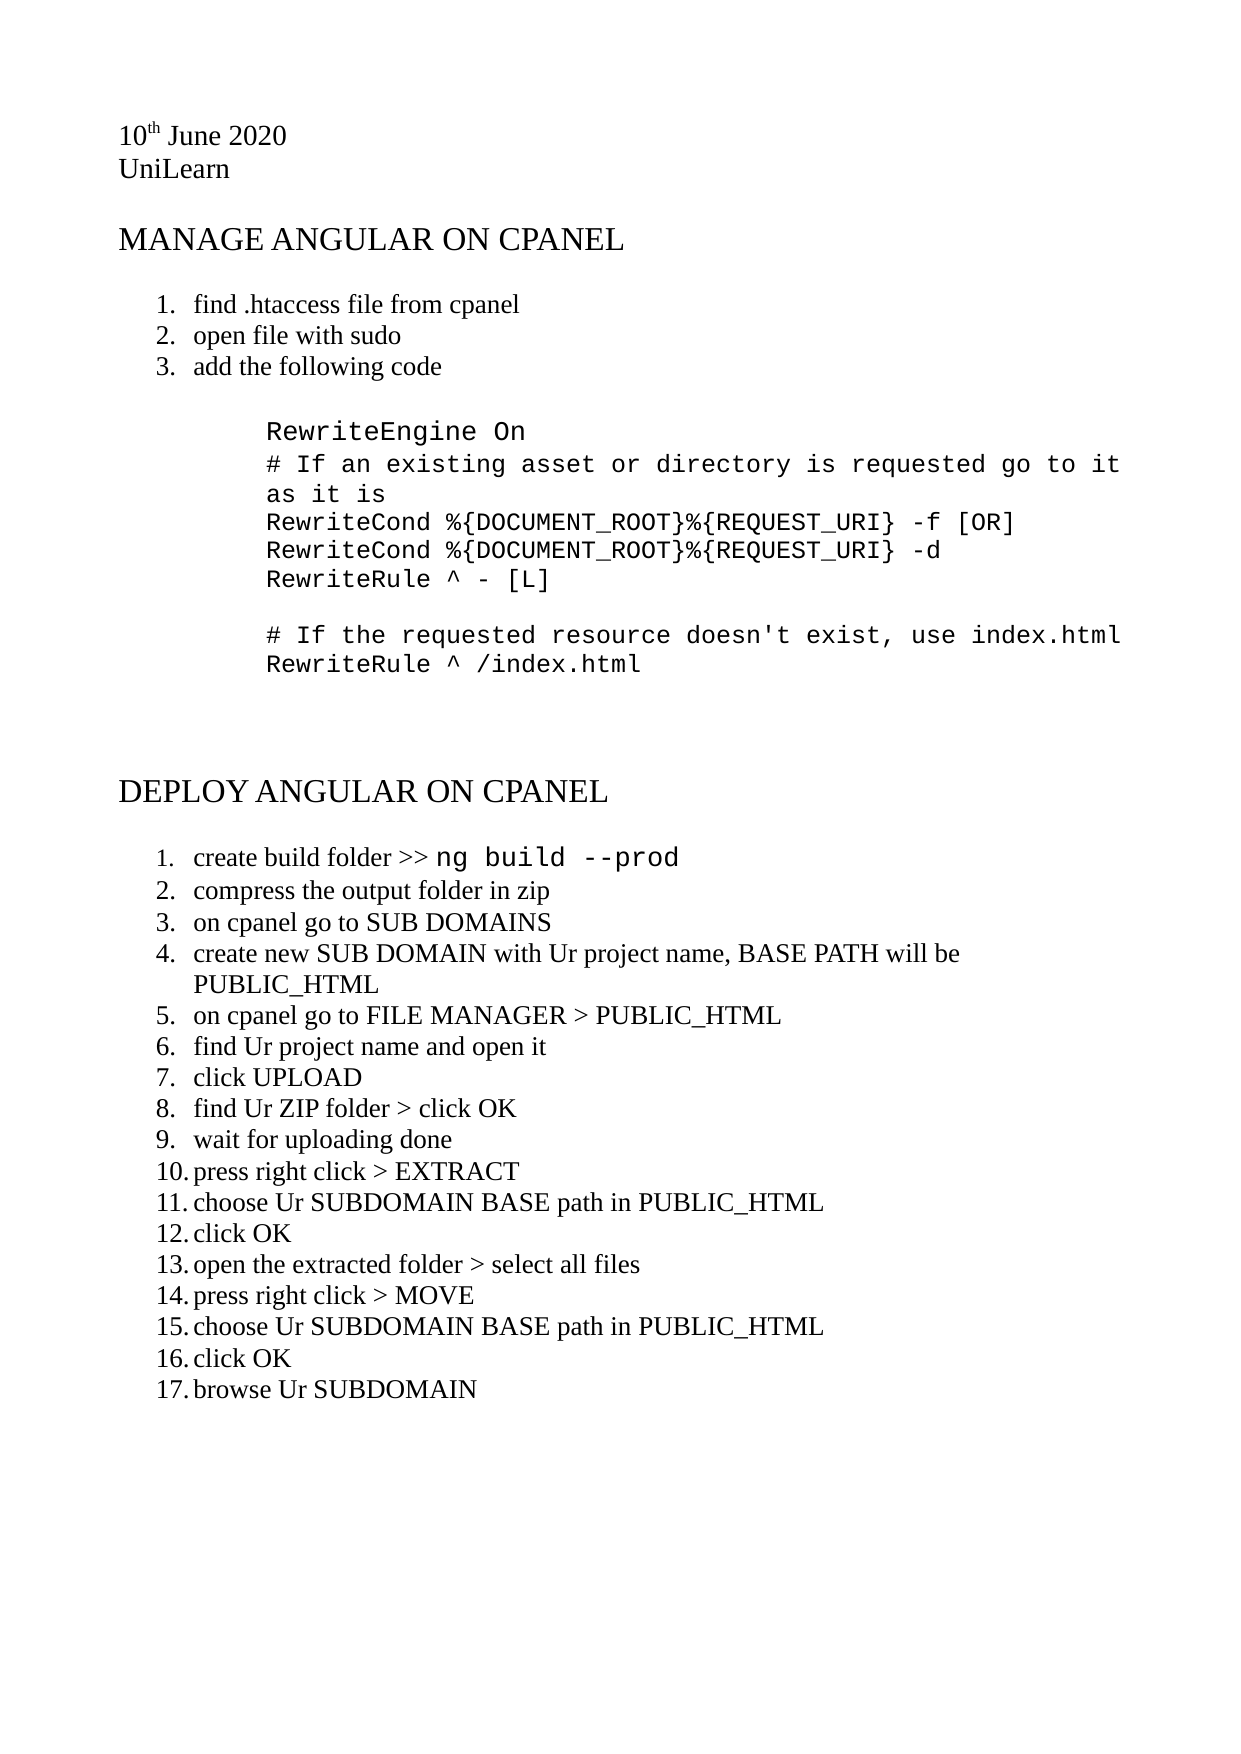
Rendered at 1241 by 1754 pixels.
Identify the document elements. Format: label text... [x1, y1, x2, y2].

text # If the requested resource doesn't exist, use index.html [118, 623, 1122, 651]
text RewriteEngine On [118, 413, 1122, 448]
text 10th June 2020 [118, 118, 1122, 152]
list click UPLOAD [156, 1061, 1122, 1092]
list find Ur project name and open it [156, 1030, 1122, 1061]
text RewriteCond %{DOCUMENT_ROOT}%{REQUEST_URI} -d [118, 538, 1122, 566]
list create new SUB DOMAIN with Ur project name, BASE PATH will be PUBLIC_HTML [156, 937, 1122, 999]
list click OK [156, 1342, 1122, 1373]
list find .htaccess file from cpanel [156, 288, 1122, 319]
text RewriteCond %{DOCUMENT_ROOT}%{REQUEST_URI} -f [OR] [118, 509, 1122, 538]
list press right click > EXTRACT [156, 1155, 1122, 1186]
list click OK [156, 1217, 1122, 1248]
list create build folder >> ng build --prod [156, 841, 1122, 874]
text RewriteRule ^ - [L] [118, 566, 1122, 594]
text MANAGE ANGULAR ON CPANEL [118, 219, 1122, 257]
list choose Ur SUBDOMAIN BASE path in PUBLIC_HTML [156, 1311, 1122, 1342]
list on cpanel go to SUB DOMAINS [156, 906, 1122, 937]
text RewriteRule ^ /index.html [118, 651, 1122, 679]
list compress the output folder in zip [156, 874, 1122, 906]
list press right click > MOVE [156, 1279, 1122, 1311]
text UniLearn [118, 152, 1122, 185]
list on cpanel go to FILE MANAGER > PUBLIC_HTML [156, 999, 1122, 1030]
text DEPLOY ANGULAR ON CPANEL [118, 772, 1122, 810]
list wait for uploading done [156, 1124, 1122, 1155]
list open the extracted folder > select all files [156, 1248, 1122, 1279]
list open file with sudo [156, 319, 1122, 351]
text # If an existing asset or directory is requested go to it as it is [118, 448, 1122, 509]
list find Ur ZIP folder > click OK [156, 1092, 1122, 1124]
list choose Ur SUBDOMAIN BASE path in PUBLIC_HTML [156, 1186, 1122, 1217]
list browse Ur SUBDOMAIN [156, 1373, 1122, 1404]
list add the following code [156, 351, 1122, 382]
